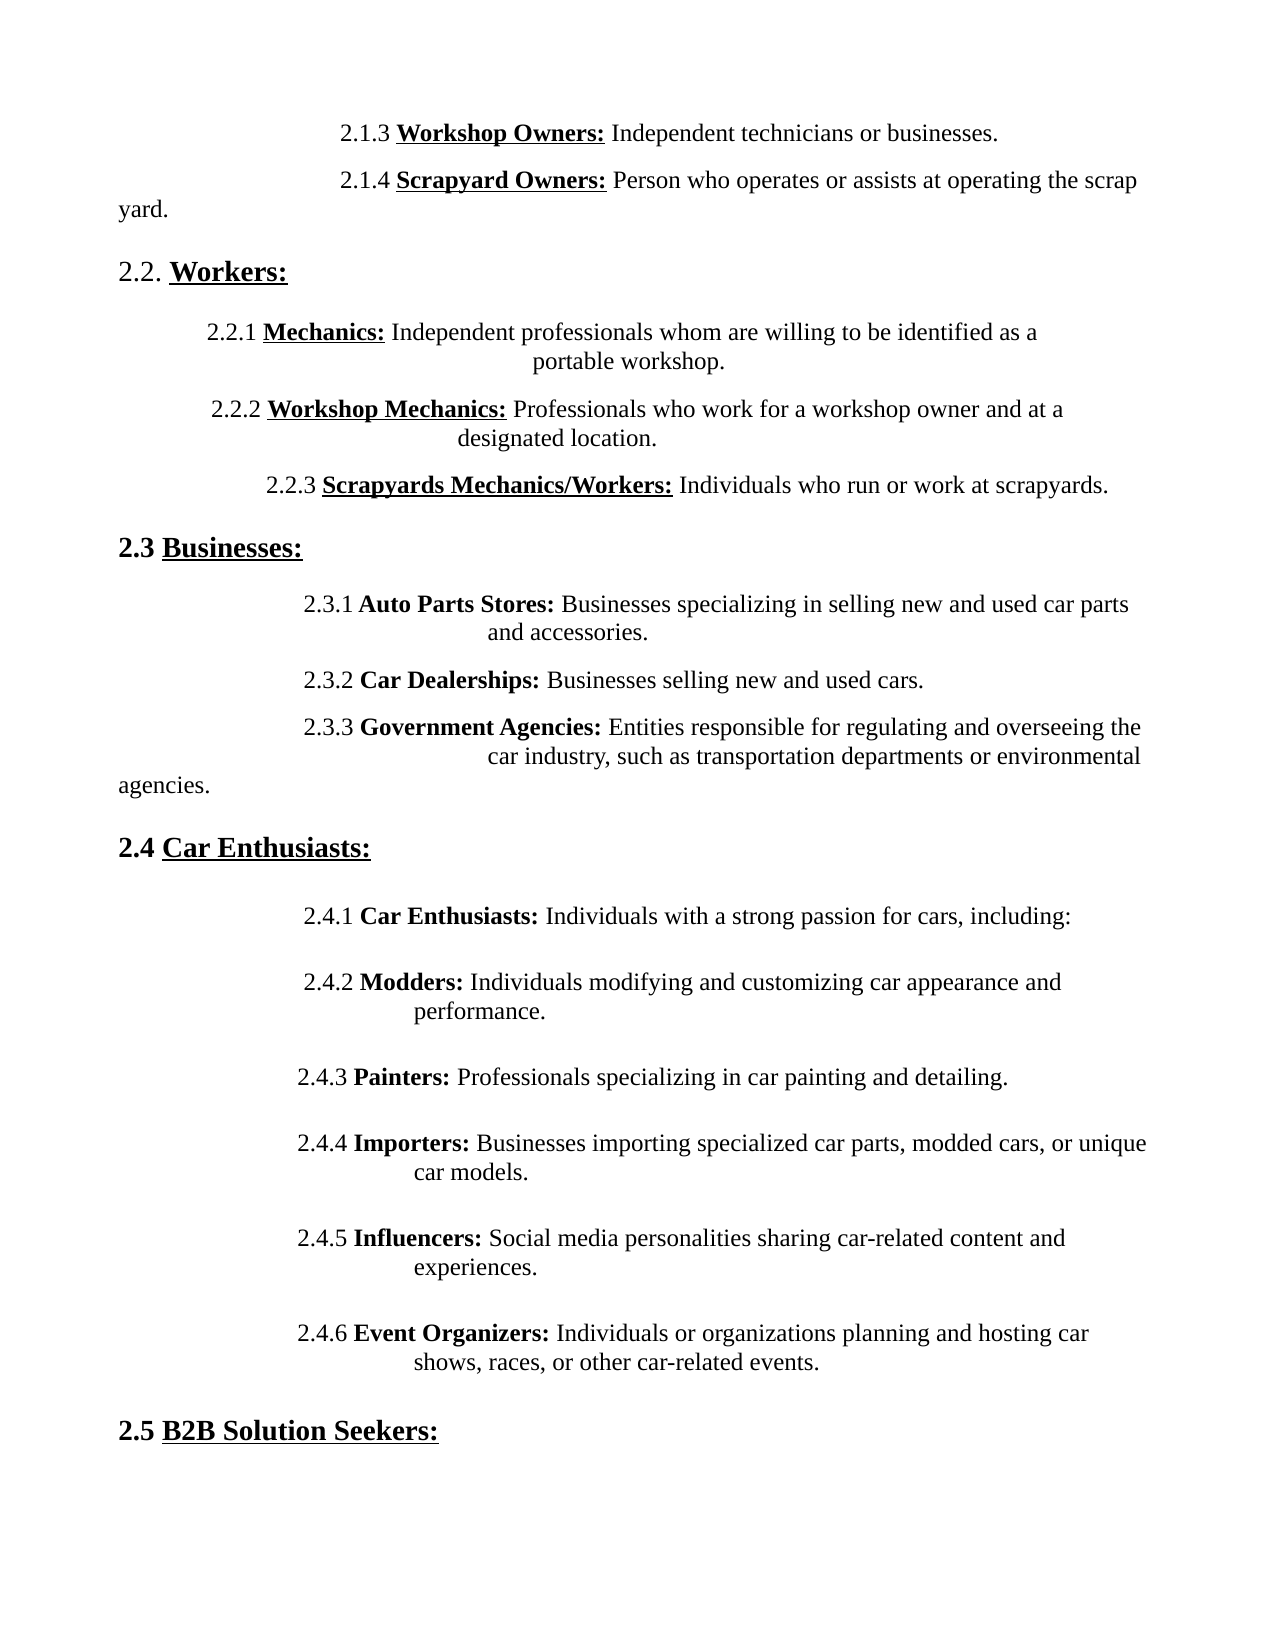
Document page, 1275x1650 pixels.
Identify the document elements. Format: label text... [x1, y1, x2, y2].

subtitle 2.5 B2B Solution Seekers: [118, 1413, 1157, 1447]
subtitle 2.4.1 Car Enthusiasts: Individuals with a strong passion for cars, including: [118, 901, 1157, 930]
subtitle 2.4 Car Enthusiasts: [118, 830, 1157, 863]
subtitle 2.4.5 Influencers: Social media personalities sharing car-related content and experiences. [118, 1223, 1157, 1281]
subtitle 2.3.1 Auto Parts Stores: Businesses specializing in selling new and used car parts and accessories. [118, 589, 1157, 646]
subtitle 2.4.2 Modders: Individuals modifying and customizing car appearance and performance. [118, 967, 1157, 1025]
subtitle 2.3.3 Government Agencies: Entities responsible for regulating and overseeing the car industry, such as transportation departments or environmental agencies. [118, 712, 1157, 799]
subtitle 2.2. Workers: [118, 254, 1157, 288]
subtitle 2.1.4 Scrapyard Owners: Person who operates or assists at operating the scrap yard. [118, 166, 1157, 223]
subtitle 2.3.2 Car Dealerships: Businesses selling new and used cars. [118, 665, 1157, 694]
subtitle 2.4.6 Event Organizers: Individuals or organizations planning and hosting car shows, races, or other car-related events. [118, 1318, 1157, 1376]
subtitle 2.4.4 Importers: Businesses importing specialized car parts, modded cars, or unique car models. [118, 1128, 1157, 1186]
subtitle 2.4.3 Painters: Professionals specializing in car painting and detailing. [118, 1062, 1157, 1091]
subtitle 2.1.3 Workshop Owners: Independent technicians or businesses. [118, 118, 1157, 147]
subtitle 2.2.1 Mechanics: Independent professionals whom are willing to be identified as a portable workshop. [118, 313, 1157, 375]
subtitle 2.2.3 Scrapyards Mechanics/Workers: Individuals who run or work at scrapyards. [118, 470, 1157, 499]
subtitle 2.2.2 Workshop Mechanics: Professionals who work for a workshop owner and at a designated location. [118, 394, 1157, 451]
subtitle 2.3 Businesses: [118, 530, 1157, 564]
